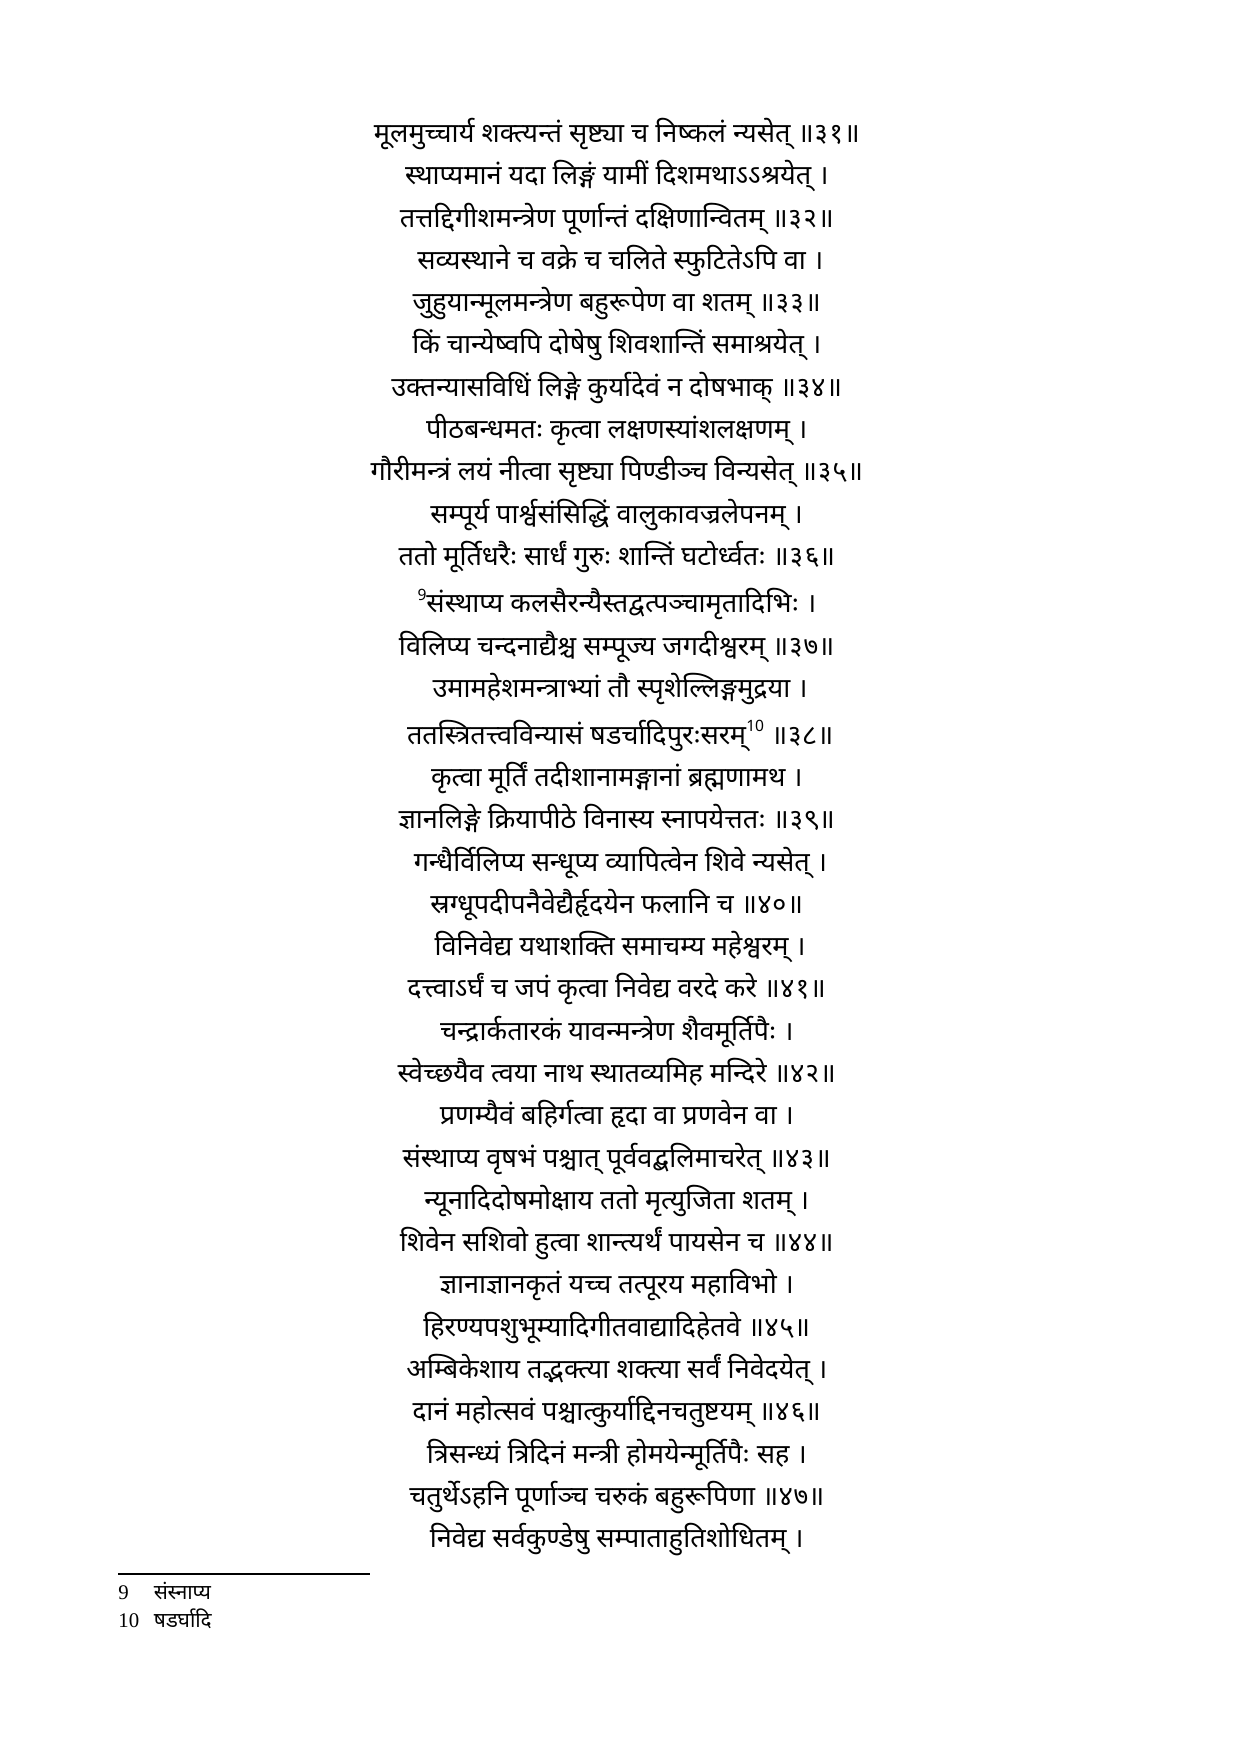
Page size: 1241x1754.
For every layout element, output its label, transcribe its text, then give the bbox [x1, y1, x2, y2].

text षडर्घादि [118, 1608, 1122, 1636]
text सव्यस्थाने च वक्रे च चलिते स्फुटितेऽपि वा । जुहुयान्मूलमन्त्रेण बहुरूपेण वा शतम् ॥३३॥ किं चान्येष्वपि दोषेषु शिवशान्तिं समाश्रयेत् । उक्तन्यासविधिं लिङ्गे कुर्यादेवं न दोषभाक् ॥३४॥ पीठबन्धमतः कृत्वा लक्षणस्यांशलक्षणम् । गौरीमन्त्रं लयं नीत्वा सृष्ट्या पिण्डीञ्च विन्यसेत् ॥३५॥ सम्पूर्य पार्श्वसंसिद्धिं वालुकावज्रलेपनम् । ततो मूर्तिधरैः सार्धं गुरुः शान्तिं घटोर्ध्वतः ॥३६॥ संस्थाप्य कलसैरन्यैस्तद्वत्पञ्चामृतादिभिः । विलिप्य चन्दनाद्यैश्च सम्पूज्य जगदीश्वरम् ॥३७॥ उमामहेशमन्त्राभ्यां तौ स्पृशेल्लिङ्गमुद्रया । ततस्त्रितत्त्वविन्यासं षडर्चादिपुरःसरम् ॥३८॥ कृत्वा मूर्तिं तदीशानामङ्गानां ब्रह्मणामथ । ज्ञानलिङ्गे क्रियापीठे विनास्य स्नापयेत्ततः ॥३९॥ गन्धैर्विलिप्य सन्धूप्य व्यापित्वेन शिवे न्यसेत् । स्रग्धूपदीपनैवेद्यैर्हृदयेन फलानि च ॥४०॥ [118, 245, 1122, 924]
text संस्नाप्य [118, 1580, 1122, 1608]
text विनिवेद्य यथाशक्ति समाचम्य महेश्वरम् । दत्त्वाऽर्घं च जपं कृत्वा निवेद्य वरदे करे ॥४१॥ चन्द्रार्कतारकं यावन्मन्त्रेण शैवमूर्तिपैः । स्वेच्छयैव त्वया नाथ स्थातव्यमिह मन्दिरे ॥४२॥ प्रणम्यैवं बहिर्गत्वा हृदा वा प्रणवेन वा । संस्थाप्य वृषभं पश्चात् पूर्ववद्बलिमाचरेत् ॥४३॥ न्यूनादिदोषमोक्षाय ततो मृत्युजिता शतम् । शिवेन सशिवो हुत्वा शान्त्यर्थं पायसेन च ॥४४॥ ज्ञानाज्ञानकृतं यच्च तत्पूरय महाविभो । हिरण्यपशुभूम्यादिगीतवाद्यादिहेतवे ॥४५॥ अम्बिकेशाय तद्भक्त्या शक्त्या सर्वं निवेदयेत् । दानं महोत्सवं पश्चात्कुर्याद्दिनचतुष्टयम् ॥४६॥ त्रिसन्ध्यं त्रिदिनं मन्त्री होमयेन्मूर्तिपैः सह । चतुर्थेऽहनि पूर्णाञ्च चरुकं बहुरूपिणा ॥४७॥ निवेद्य सर्वकुण्डेषु सम्पाताहुतिशोधितम् । दिनचतुष्टयं यावत्तन्निर्माल्यं तदूर्ध्वतः ॥४८॥ निर्माल्यापनयं कृत्वा स्नापयित्वा तु पूजयेत् । पूजा सामान्यलिङ्गेषु कार्य्या साधारणाणुभिः ॥९॥ [118, 931, 1122, 1559]
text मूलमुच्चार्य शक्त्यन्तं सृष्ट्या च निष्कलं न्यसेत् ॥३१॥ स्थाप्यमानं यदा लिङ्गं यामीं दिशमथाऽऽश्रयेत् । तत्तद्दिगीशमन्त्रेण पूर्णान्तं दक्षिणान्वितम् ॥३२॥ [118, 118, 1122, 238]
